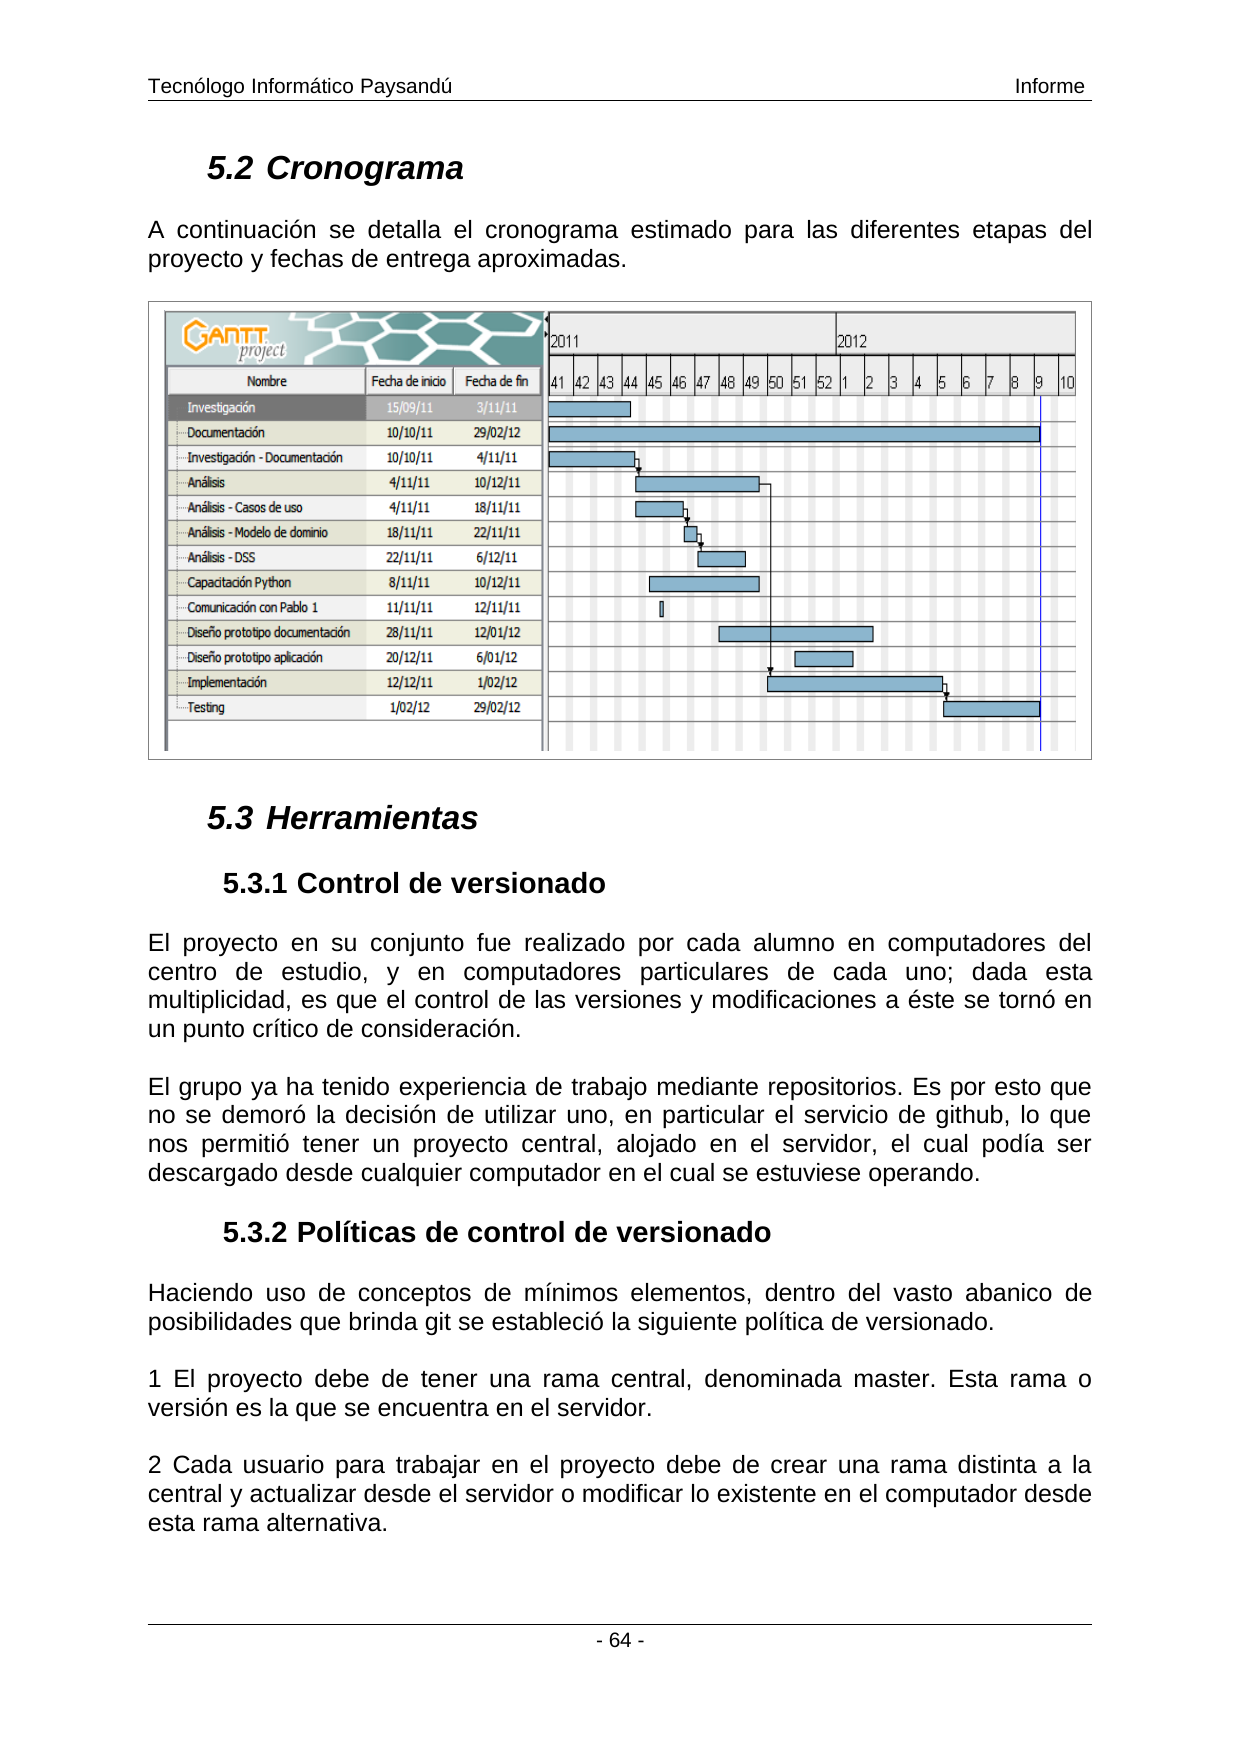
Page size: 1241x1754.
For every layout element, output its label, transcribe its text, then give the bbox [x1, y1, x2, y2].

text 1 El proyecto debe de tener una rama central, denominada master. Esta rama o versión es la que se encuentra en el servidor. [148, 1364, 1092, 1421]
picture [164, 310, 1076, 751]
subtitle Control de versionado [223, 866, 1092, 899]
text 2 Cada usuario para trabajar en el proyecto debe de crear una rama distinta a la central y actualizar desde el servidor o modificar lo existente en el computador desde esta rama alternativa. [148, 1450, 1092, 1536]
subtitle Políticas de control de versionado [223, 1215, 1092, 1249]
text El proyecto en su conjunto fue realizado por cada alumno en computadores del centro de estudio, y en computadores particulares de cada uno; dada esta multiplicidad, es que el control de las versiones y modificaciones a éste se tornó en un punto crítico de consideración. [148, 928, 1092, 1043]
text El grupo ya ha tenido experiencia de trabajo mediante repositorios. Es por esto que no se demoró la decisión de utilizar uno, en particular el servicio de github, lo que nos permitió tener un proyecto central, alojado en el servidor, el cual podía ser descargado desde cualquier computador en el cual se estuviese operando. [148, 1072, 1092, 1187]
text Haciendo uso de conceptos de mínimos elementos, dentro del vasto abanico de posibilidades que brinda git se estableció la siguiente política de versionado. [148, 1278, 1092, 1335]
subtitle Cronograma [207, 148, 1092, 186]
text A continuación se detalla el cronograma estimado para las diferentes etapas del proyecto y fechas de entrega aproximadas. [148, 215, 1092, 272]
subtitle Herramientas [207, 798, 1092, 837]
